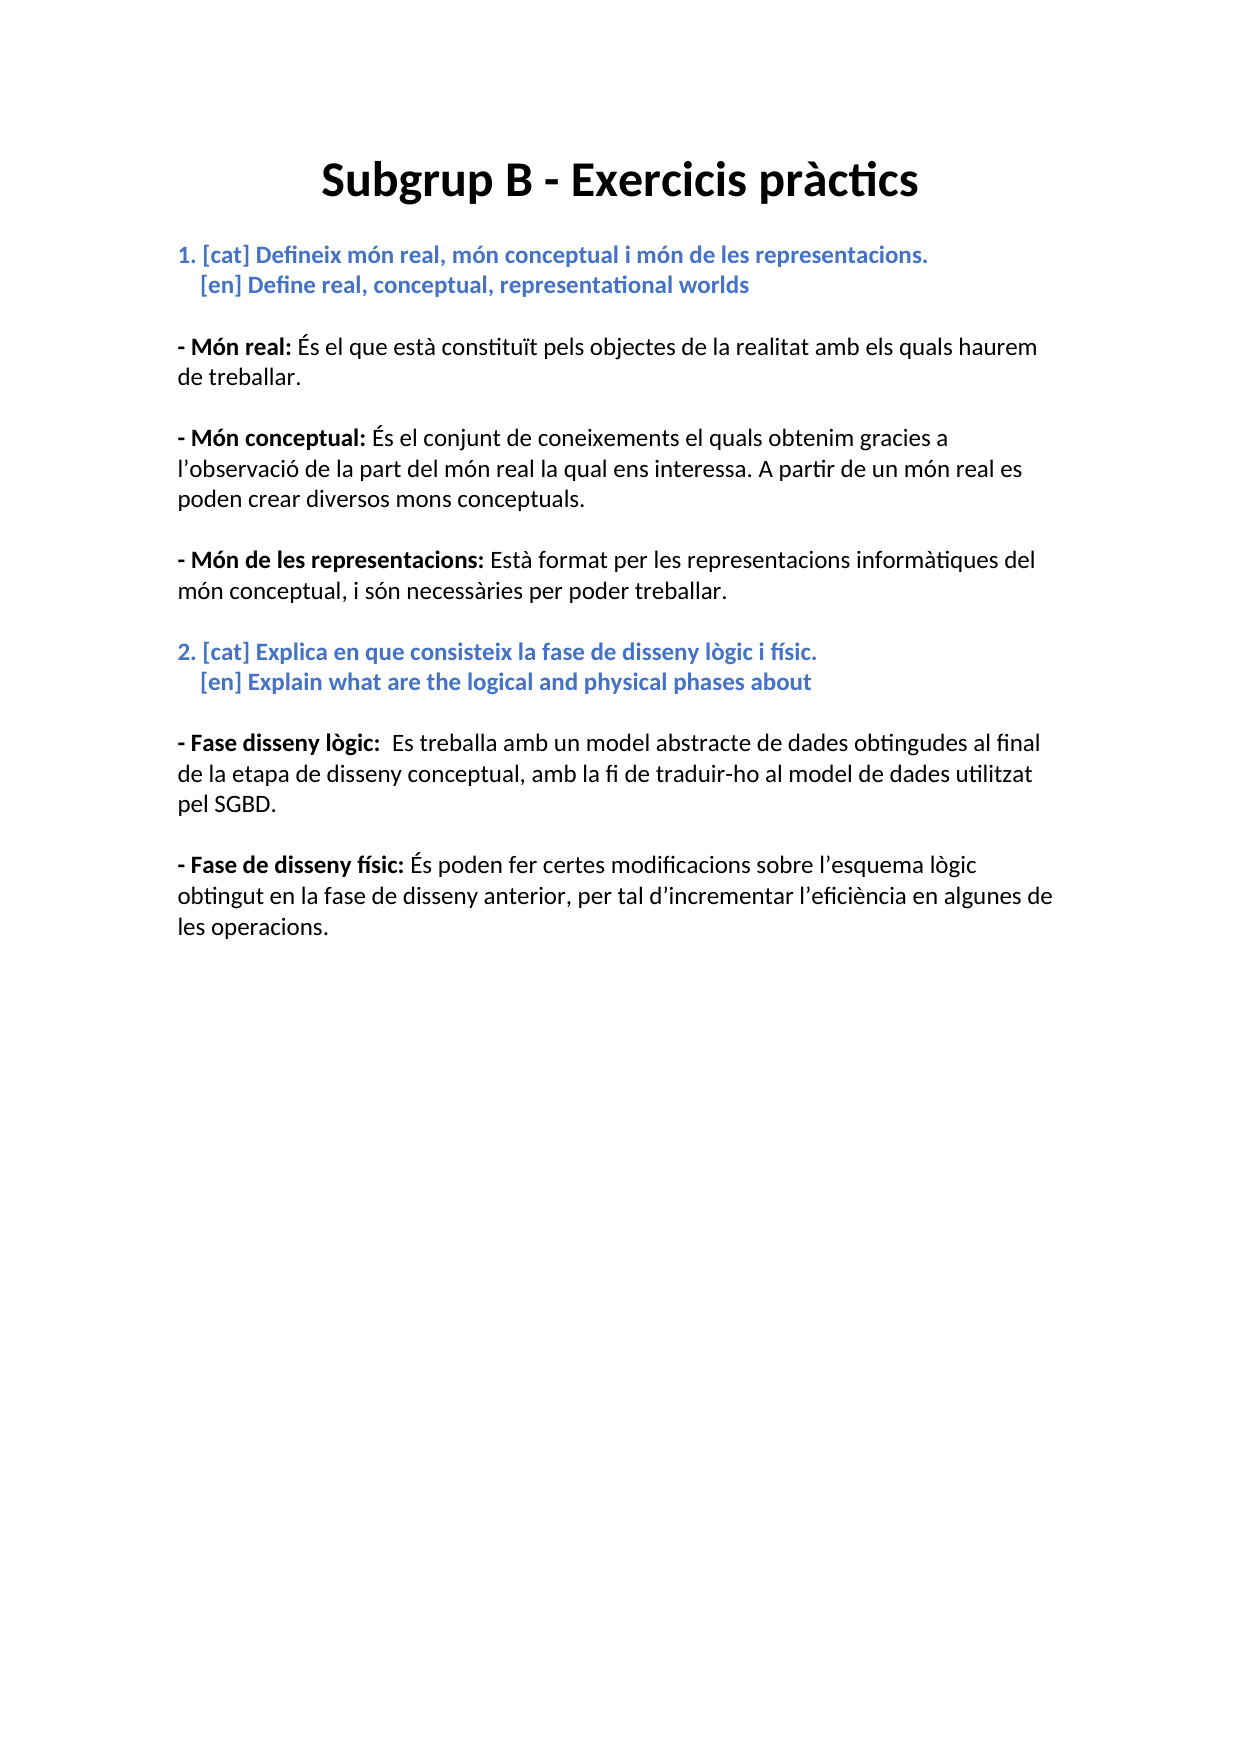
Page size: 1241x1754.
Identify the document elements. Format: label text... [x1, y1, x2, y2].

text - Món real: És el que està constituït pels objectes de la realitat amb els quals haurem de treballar. [177, 331, 1063, 392]
text - Món conceptual: És el conjunt de coneixements el quals obtenim gracies a l’observació de la part del món real la qual ens interessa. A partir de un món real es poden crear diversos mons conceptuals. [177, 422, 1063, 514]
text - Fase de disseny físic: És poden fer certes modificacions sobre l’esquema lògic obtingut en la fase de disseny anterior, per tal d’incrementar l’eficiència en algunes de les operacions. [177, 849, 1063, 941]
text - Fase disseny lògic: Es treballa amb un model abstracte de dades obtingudes al final de la etapa de disseny conceptual, amb la fi de traduir-ho al model de dades utilitzat pel SGBD. [177, 727, 1063, 819]
text [en] Define real, conceptual, representational worlds [177, 270, 1063, 300]
text [en] Explain what are the logical and physical phases about [177, 666, 1063, 697]
text 1. [cat] Defineix món real, món conceptual i món de les representacions. [177, 239, 1063, 270]
text Subgrup B - Exercicis pràctics [177, 148, 1063, 209]
text - Món de les representacions: Està format per les representacions informàtiques del món conceptual, i són necessàries per poder treballar. [177, 544, 1063, 605]
text 2. [cat] Explica en que consisteix la fase de disseny lògic i físic. [177, 636, 1063, 666]
